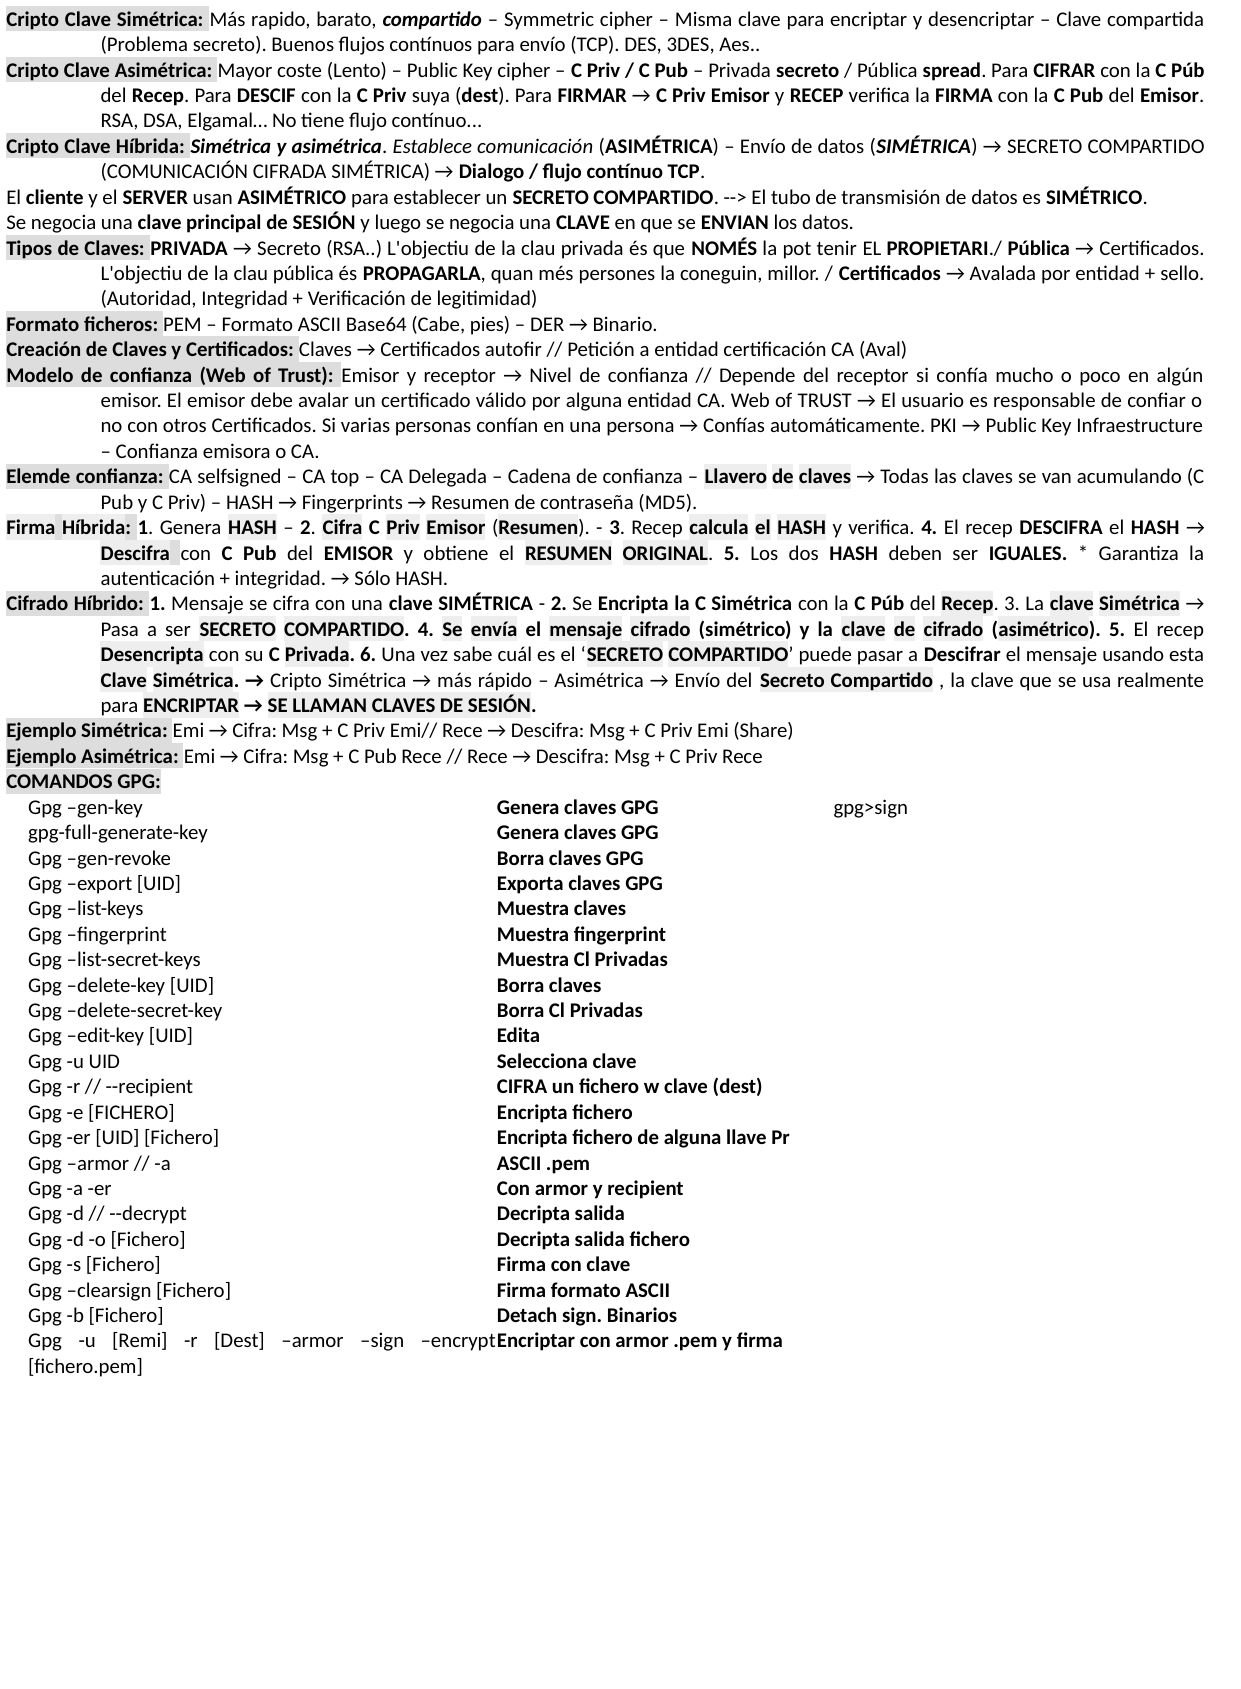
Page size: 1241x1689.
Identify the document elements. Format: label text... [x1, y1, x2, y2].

table_cell Gpg -d // --decrypt [28, 1201, 497, 1226]
text COMANDOS GPG: [6, 768, 1205, 794]
text Creación de Claves y Certificados: Claves → Certificados autofir // Petición a entidad certificación CA (Aval) [6, 336, 1205, 362]
table_cell Gpg –fingerprint [28, 921, 497, 946]
table_cell Encripta fichero de alguna llave Pr [497, 1124, 833, 1150]
table_cell Gpg -b [Fichero] [28, 1302, 497, 1328]
table_cell Gpg -s [Fichero] [28, 1251, 497, 1277]
text Se negocia una clave principal de SESIÓN y luego se negocia una CLAVE en que se ENVIAN los datos. [6, 209, 1205, 235]
table_cell Firma con clave [497, 1251, 833, 1277]
table_cell Decripta salida [497, 1201, 833, 1226]
table_cell Firma formato ASCII [497, 1277, 833, 1302]
table_cell Muestra Cl Privadas [497, 946, 833, 972]
table_cell [833, 1251, 1240, 1277]
table_cell Selecciona clave [497, 1048, 833, 1073]
table_cell [833, 1099, 1240, 1124]
table_cell Gpg –gen-revoke [28, 845, 497, 870]
table_header gpg>sign [833, 794, 1240, 819]
table_cell Gpg –export [UID] [28, 870, 497, 896]
table_cell Gpg –list-keys [28, 896, 497, 921]
table_cell [833, 1277, 1240, 1302]
text Cifrado Híbrido: 1. Mensaje se cifra con una clave SIMÉTRICA - 2. Se Encripta la C Simétrica con la C Púb del Recep. 3. La clave Simétrica → Pasa a ser SECRETO COMPARTIDO. 4. Se envía el mensaje cifrado (simétrico) y la clave de cifrado (asimétrico). 5. El recep Desencripta con su C Privada. 6. Una vez sabe cuál es el ‘SECRETO COMPARTIDO’ puede pasar a Descifrar el mensaje usando esta Clave Simétrica. → Cripto Simétrica → más rápido – Asimétrica → Envío del Secreto Compartido , la clave que se usa realmente para ENCRIPTAR → SE LLAMAN CLAVES DE SESIÓN. [6, 591, 1205, 718]
table_cell Gpg -u UID [28, 1048, 497, 1073]
table_cell Muestra claves [497, 896, 833, 921]
text El cliente y el SERVER usan ASIMÉTRICO para establecer un SECRETO COMPARTIDO. --> El tubo de transmisión de datos es SIMÉTRICO. [6, 184, 1205, 209]
table_cell [833, 972, 1240, 997]
table_cell [833, 921, 1240, 946]
text Cripto Clave Híbrida: Simétrica y asimétrica. Establece comunicación (ASIMÉTRICA) – Envío de datos (SIMÉTRICA) → SECRETO COMPARTIDO (COMUNICACIÓN CIFRADA SIMÉTRICA) → Dialogo / flujo contínuo TCP. [6, 133, 1205, 184]
text Modelo de confianza (Web of Trust): Emisor y receptor → Nivel de confianza // Depende del receptor si confía mucho o poco en algún emisor. El emisor debe avalar un certificado válido por alguna entidad CA. Web of TRUST → El usuario es responsable de confiar o no con otros Certificados. Si varias personas confían en una persona → Confías automáticamente. PKI → Public Key Infraestructure – Confianza emisora o CA. [6, 362, 1205, 463]
table_cell [833, 819, 1240, 845]
text Elemde confianza: CA selfsigned – CA top – CA Delegada – Cadena de confianza – Llavero de claves → Todas las claves se van acumulando (C Pub y C Priv) – HASH → Fingerprints → Resumen de contraseña (MD5). [6, 463, 1205, 514]
table_cell Exporta claves GPG [497, 870, 833, 896]
table_cell [833, 1048, 1240, 1073]
table_cell [833, 1328, 1240, 1378]
text Ejemplo Simétrica: Emi → Cifra: Msg + C Priv Emi// Rece → Descifra: Msg + C Priv Emi (Share) [6, 718, 1205, 743]
table_cell Con armor y recipient [497, 1175, 833, 1201]
table_cell Gpg –clearsign [Fichero] [28, 1277, 497, 1302]
table_cell [833, 1124, 1240, 1150]
table_cell [833, 1074, 1240, 1099]
table_cell Gpg -d -o [Fichero] [28, 1226, 497, 1251]
text Cripto Clave Simétrica: Más rapido, barato, compartido – Symmetric cipher – Misma clave para encriptar y desencriptar – Clave compartida (Problema secreto). Buenos flujos contínuos para envío (TCP). DES, 3DES, Aes.. [6, 6, 1205, 57]
table_header Genera claves GPG [497, 794, 833, 819]
table_cell Gpg -a -er [28, 1175, 497, 1201]
table_cell [833, 1226, 1240, 1251]
table_cell Genera claves GPG [497, 819, 833, 845]
table_cell [833, 1175, 1240, 1201]
table_cell Gpg -r // --recipient [28, 1074, 497, 1099]
table_cell [833, 845, 1240, 870]
table_cell CIFRA un fichero w clave (dest) [497, 1074, 833, 1099]
table_header Gpg –gen-key [28, 794, 497, 819]
table_cell Gpg -u [Remi] -r [Dest] –armor –sign –encrypt [fichero.pem] [28, 1328, 497, 1378]
table_cell [833, 1302, 1240, 1328]
table_cell Encripta fichero [497, 1099, 833, 1124]
table_cell gpg-full-generate-key [28, 819, 497, 845]
table_cell Gpg –list-secret-keys [28, 946, 497, 972]
table_cell ASCII .pem [497, 1150, 833, 1175]
table_cell [833, 870, 1240, 896]
table_cell Borra claves GPG [497, 845, 833, 870]
table_cell Gpg –delete-key [UID] [28, 972, 497, 997]
table_cell Gpg –delete-secret-key [28, 997, 497, 1023]
text Cripto Clave Asimétrica: Mayor coste (Lento) – Public Key cipher – C Priv / C Pub – Privada secreto / Pública spread. Para CIFRAR con la C Púb del Recep. Para DESCIF con la C Priv suya (dest). Para FIRMAR → C Priv Emisor y RECEP verifica la FIRMA con la C Pub del Emisor. RSA, DSA, Elgamal… No tiene flujo contínuo... [6, 57, 1205, 133]
table_cell Gpg -er [UID] [Fichero] [28, 1124, 497, 1150]
table_cell [833, 946, 1240, 972]
table_cell Borra claves [497, 972, 833, 997]
table_cell Decripta salida fichero [497, 1226, 833, 1251]
table_cell [833, 1150, 1240, 1175]
table_cell Muestra fingerprint [497, 921, 833, 946]
table_cell Gpg -e [FICHERO] [28, 1099, 497, 1124]
table_cell Gpg –armor // -a [28, 1150, 497, 1175]
table_cell Borra Cl Privadas [497, 997, 833, 1023]
table_cell [833, 1023, 1240, 1048]
table_cell [833, 1201, 1240, 1226]
table_cell Edita [497, 1023, 833, 1048]
table_cell Detach sign. Binarios [497, 1302, 833, 1328]
table_cell Encriptar con armor .pem y firma [497, 1328, 833, 1378]
text Firma Híbrida: 1. Genera HASH – 2. Cifra C Priv Emisor (Resumen). - 3. Recep calcula el HASH y verifica. 4. El recep DESCIFRA el HASH → Descifra con C Pub del EMISOR y obtiene el RESUMEN ORIGINAL. 5. Los dos HASH deben ser IGUALES. * Garantiza la autenticación + integridad. → Sólo HASH. [6, 514, 1205, 591]
table_cell [833, 997, 1240, 1023]
text Ejemplo Asimétrica: Emi → Cifra: Msg + C Pub Rece // Rece → Descifra: Msg + C Priv Rece [6, 743, 1205, 768]
table_cell Gpg –edit-key [UID] [28, 1023, 497, 1048]
table_cell [833, 896, 1240, 921]
text Tipos de Claves: PRIVADA → Secreto (RSA..) L'objectiu de la clau privada és que NOMÉS la pot tenir EL PROPIETARI./ Pública → Certificados. L'objectiu de la clau pública és PROPAGARLA, quan més persones la coneguin, millor. / Certificados → Avalada por entidad + sello. (Autoridad, Integridad + Verificación de legitimidad) [6, 235, 1205, 311]
text Formato ficheros: PEM – Formato ASCII Base64 (Cabe, pies) – DER → Binario. [6, 311, 1205, 336]
